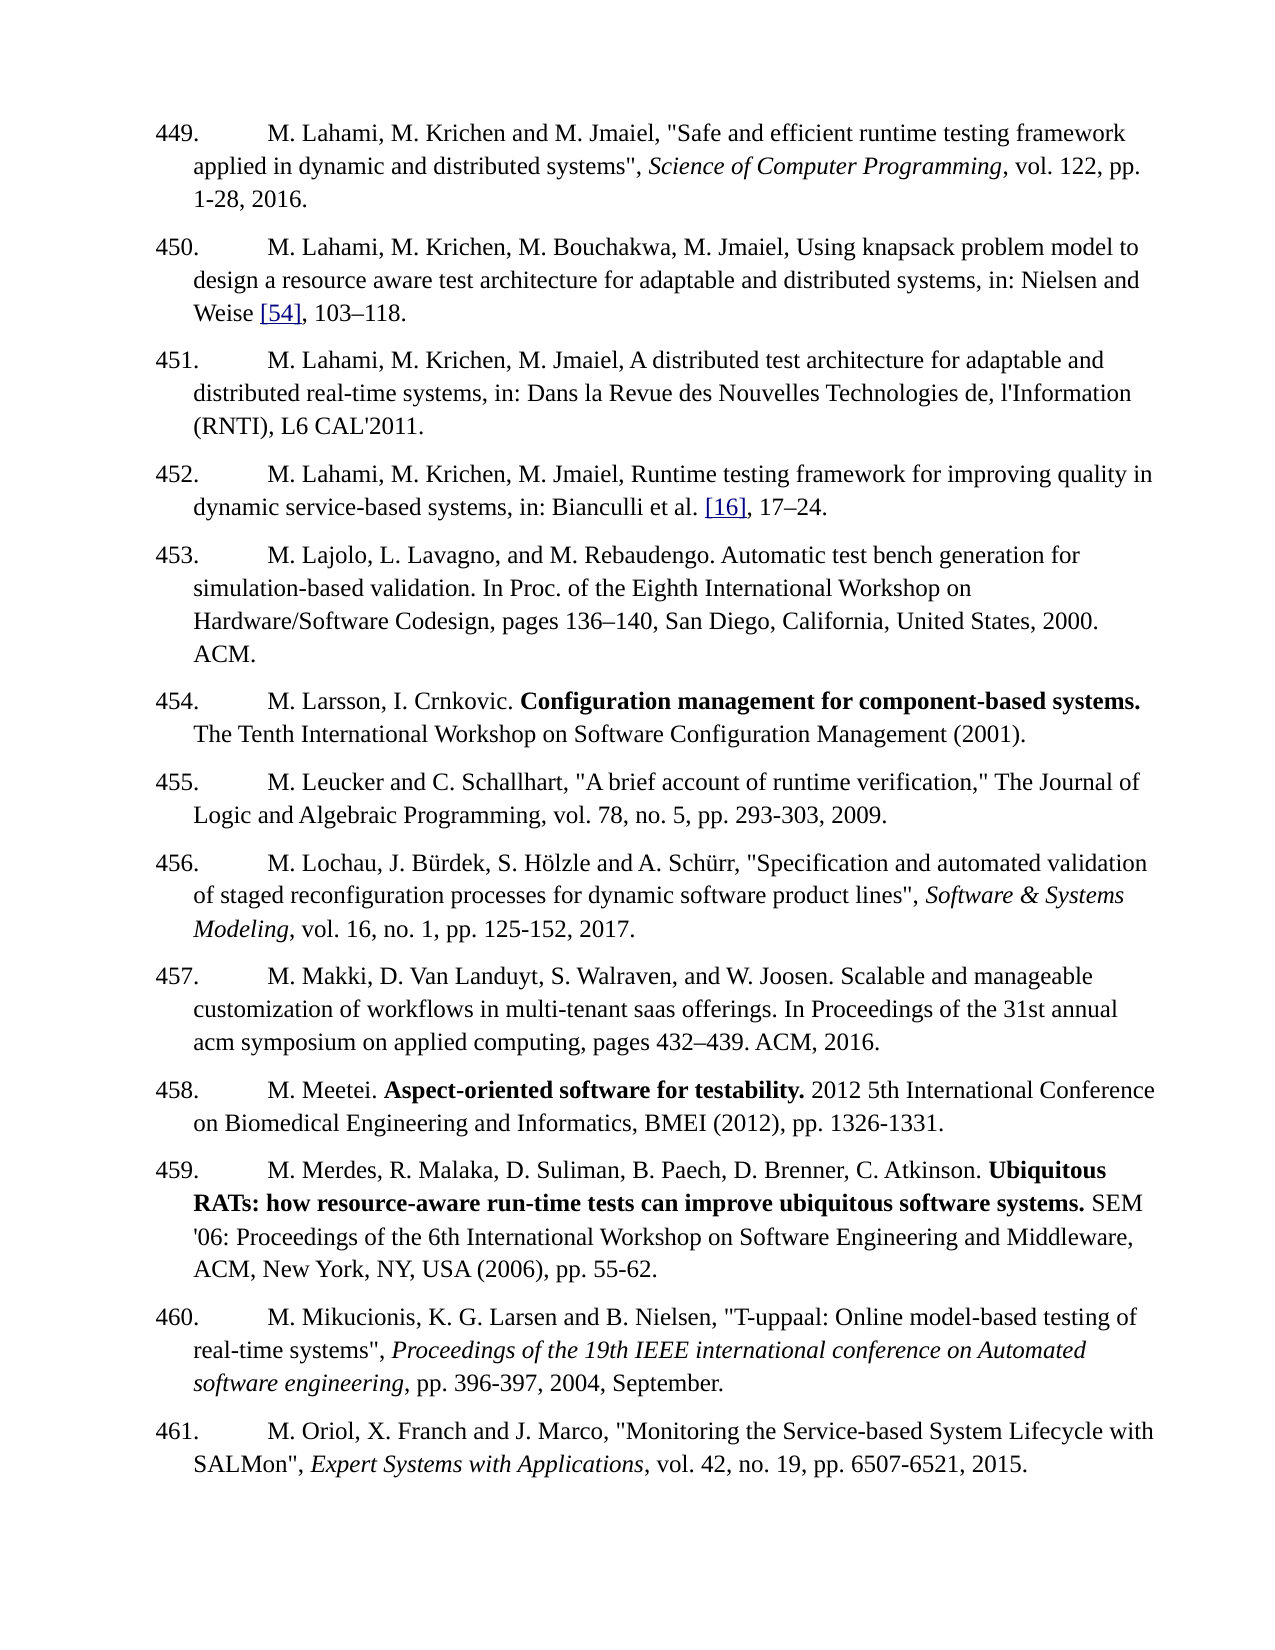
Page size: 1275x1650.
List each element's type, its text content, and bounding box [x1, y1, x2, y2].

list M. Merdes, R. Malaka, D. Suliman, B. Paech, D. Brenner, C. Atkinson. Ubiquitous RATs: how resource-aware run-time tests can improve ubiquitous software systems. SEM '06: Proceedings of the 6th International Workshop on Software Engineering and Middleware, ACM, New York, NY, USA (2006), pp. 55-62. [155, 1156, 1157, 1283]
list M. Lahami, M. Krichen and M. Jmaiel, "Safe and efficient runtime testing framework applied in dynamic and distributed systems", Science of Computer Programming, vol. 122, pp. 1-28, 2016. [155, 118, 1157, 213]
list M. Lahami, M. Krichen, M. Jmaiel, A distributed test architecture for adaptable and distributed real-time systems, in: Dans la Revue des Nouvelles Technologies de, l'Information (RNTI), L6 CAL'2011. [155, 345, 1157, 440]
list M. Makki, D. Van Landuyt, S. Walraven, and W. Joosen. Scalable and manageable customization of workflows in multi-tenant saas offerings. In Proceedings of the 31st annual acm symposium on applied computing, pages 432–439. ACM, 2016. [155, 961, 1157, 1056]
list M. Mikucionis, K. G. Larsen and B. Nielsen, "T-uppaal: Online model-based testing of real-time systems", Proceedings of the 19th IEEE international conference on Automated software engineering, pp. 396-397, 2004, September. [155, 1302, 1157, 1397]
list M. Leucker and C. Schallhart, "A brief account of runtime verification," The Journal of Logic and Algebraic Programming, vol. 78, no. 5, pp. 293-303, 2009. [155, 767, 1157, 829]
list M. Lajolo, L. Lavagno, and M. Rebaudengo. Automatic test bench generation for simulation-based validation. In Proc. of the Eighth International Workshop on Hardware/Software Codesign, pages 136–140, San Diego, California, United States, 2000. ACM. [155, 540, 1157, 667]
list M. Meetei. Aspect-oriented software for testability. 2012 5th International Conference on Biomedical Engineering and Informatics, BMEI (2012), pp. 1326-1331. [155, 1075, 1157, 1137]
list M. Larsson, I. Crnkovic. Configuration management for component-based systems. The Tenth International Workshop on Software Configuration Management (2001). [155, 686, 1157, 748]
list M. Oriol, X. Franch and J. Marco, "Monitoring the Service-based System Lifecycle with SALMon", Expert Systems with Applications, vol. 42, no. 19, pp. 6507-6521, 2015. [155, 1416, 1157, 1478]
list M. Lahami, M. Krichen, M. Jmaiel, Runtime testing framework for improving quality in dynamic service-based systems, in: Bianculli et al. [16], 17–24. [155, 459, 1157, 521]
list M. Lahami, M. Krichen, M. Bouchakwa, M. Jmaiel, Using knapsack problem model to design a resource aware test architecture for adaptable and distributed systems, in: Nielsen and Weise [54], 103–118. [155, 232, 1157, 327]
list M. Lochau, J. Bürdek, S. Hölzle and A. Schürr, "Specification and automated validation of staged reconfiguration processes for dynamic software product lines", Software & Systems Modeling, vol. 16, no. 1, pp. 125-152, 2017. [155, 848, 1157, 942]
